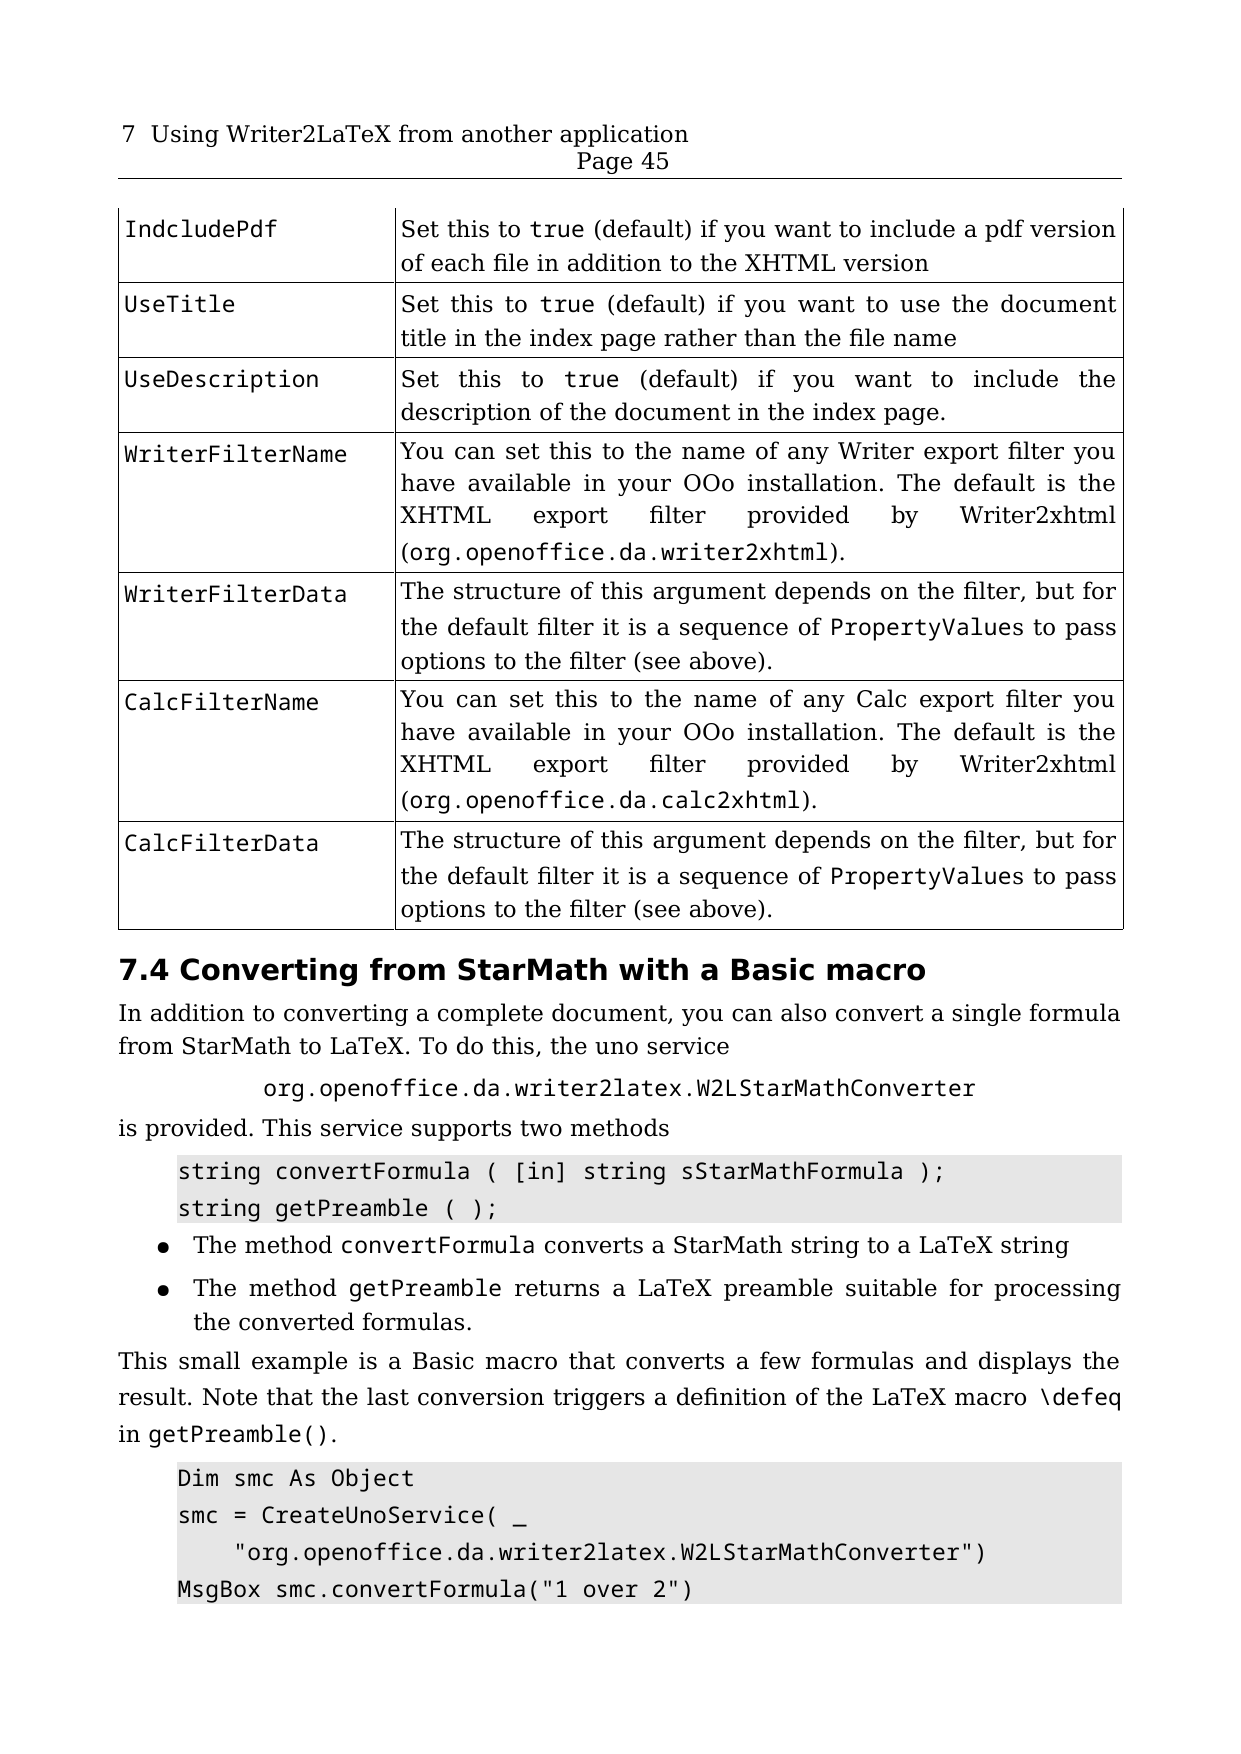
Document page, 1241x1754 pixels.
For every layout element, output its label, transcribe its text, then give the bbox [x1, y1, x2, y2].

text is provided. This service supports two methods [118, 1115, 1122, 1142]
list The method getPreamble returns a LaTeX preamble suitable for processing the converted formulas. [156, 1272, 1122, 1336]
text org.openoffice.da.writer2latex.W2LStarMathConverter [118, 1072, 1122, 1103]
table_cell The structure of this argument depends on the filter, but for the default filter it is a sequence of PropertyValues to pass options to the filter (see above). [396, 822, 1123, 929]
table_cell CalcFilterName [119, 681, 394, 821]
text "org.openoffice.da.writer2latex.W2LStarMathConverter") [177, 1536, 1122, 1567]
text string getPreamble ( ); [177, 1192, 1122, 1223]
text MsgBox smc.convertFormula("1 over 2") [177, 1573, 1122, 1604]
text smc = CreateUnoService( _ [177, 1499, 1122, 1530]
table_cell You can set this to the name of any Writer export filter you have available in your OOo installation. The default is the XHTML export filter provided by Writer2xhtml (org.openoffice.da.writer2xhtml). [396, 433, 1123, 572]
text This small example is a Basic macro that converts a few formulas and displays the result. Note that the last conversion triggers a definition of the LaTeX macro \defeq in getPreamble(). [118, 1348, 1122, 1449]
table_cell CalcFilterData [119, 822, 394, 929]
table_cell UseDescription [119, 358, 394, 432]
table_cell IndcludePdf [119, 208, 394, 282]
text string convertFormula ( [in] string sStarMathFormula ); [177, 1155, 1122, 1186]
table_cell You can set this to the name of any Calc export filter you have available in your OOo installation. The default is the XHTML export filter provided by Writer2xhtml (org.openoffice.da.calc2xhtml). [396, 681, 1123, 821]
table_cell UseTitle [119, 283, 394, 357]
text Dim smc As Object [177, 1462, 1122, 1493]
list The method convertFormula converts a StarMath string to a LaTeX string [156, 1229, 1122, 1260]
table_cell WriterFilterName [119, 433, 394, 572]
table_cell The structure of this argument depends on the filter, but for the default filter it is a sequence of PropertyValues to pass options to the filter (see above). [396, 573, 1123, 680]
table_cell WriterFilterData [119, 573, 394, 680]
text In addition to converting a complete document, you can also convert a single formula from StarMath to LaTeX. To do this, the uno service [118, 1000, 1122, 1059]
subtitle Converting from StarMath with a Basic macro [118, 954, 1122, 988]
table_cell Set this to true (default) if you want to use the document title in the index page rather than the file name [396, 283, 1123, 357]
table_cell Set this to true (default) if you want to include the description of the document in the index page. [396, 358, 1123, 432]
table_cell Set this to true (default) if you want to include a pdf version of each file in addition to the XHTML version [396, 208, 1123, 282]
